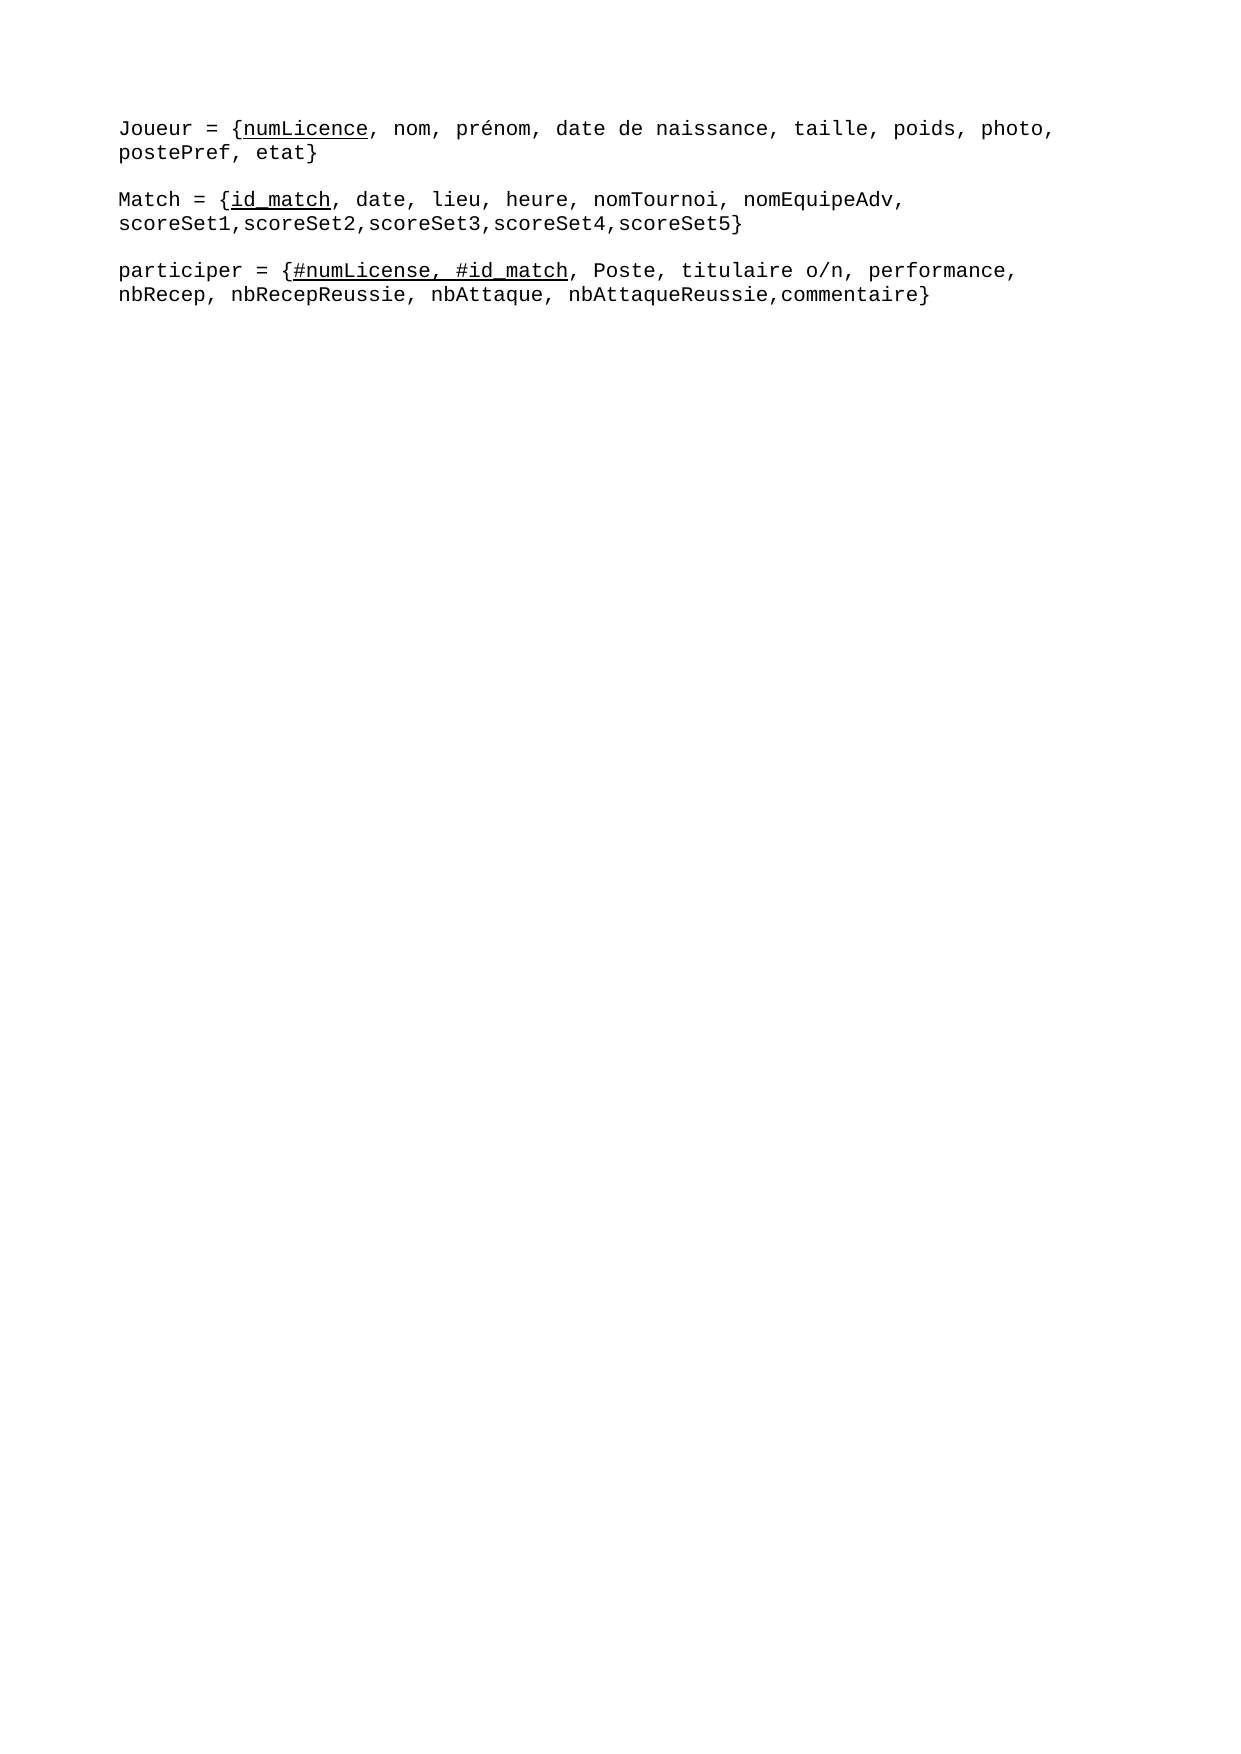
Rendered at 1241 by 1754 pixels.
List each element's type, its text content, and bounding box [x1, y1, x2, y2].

text Match = {id_match, date, lieu, heure, nomTournoi, nomEquipeAdv, scoreSet1,scoreSet2,scoreSet3,scoreSet4,scoreSet5} [118, 189, 1122, 236]
text Joueur = {numLicence, nom, prénom, date de naissance, taille, poids, photo, postePref, etat} [118, 118, 1122, 165]
text participer = {#numLicense, #id_match, Poste, titulaire o/n, performance, nbRecep, nbRecepReussie, nbAttaque, nbAttaqueReussie,commentaire} [118, 260, 1122, 307]
